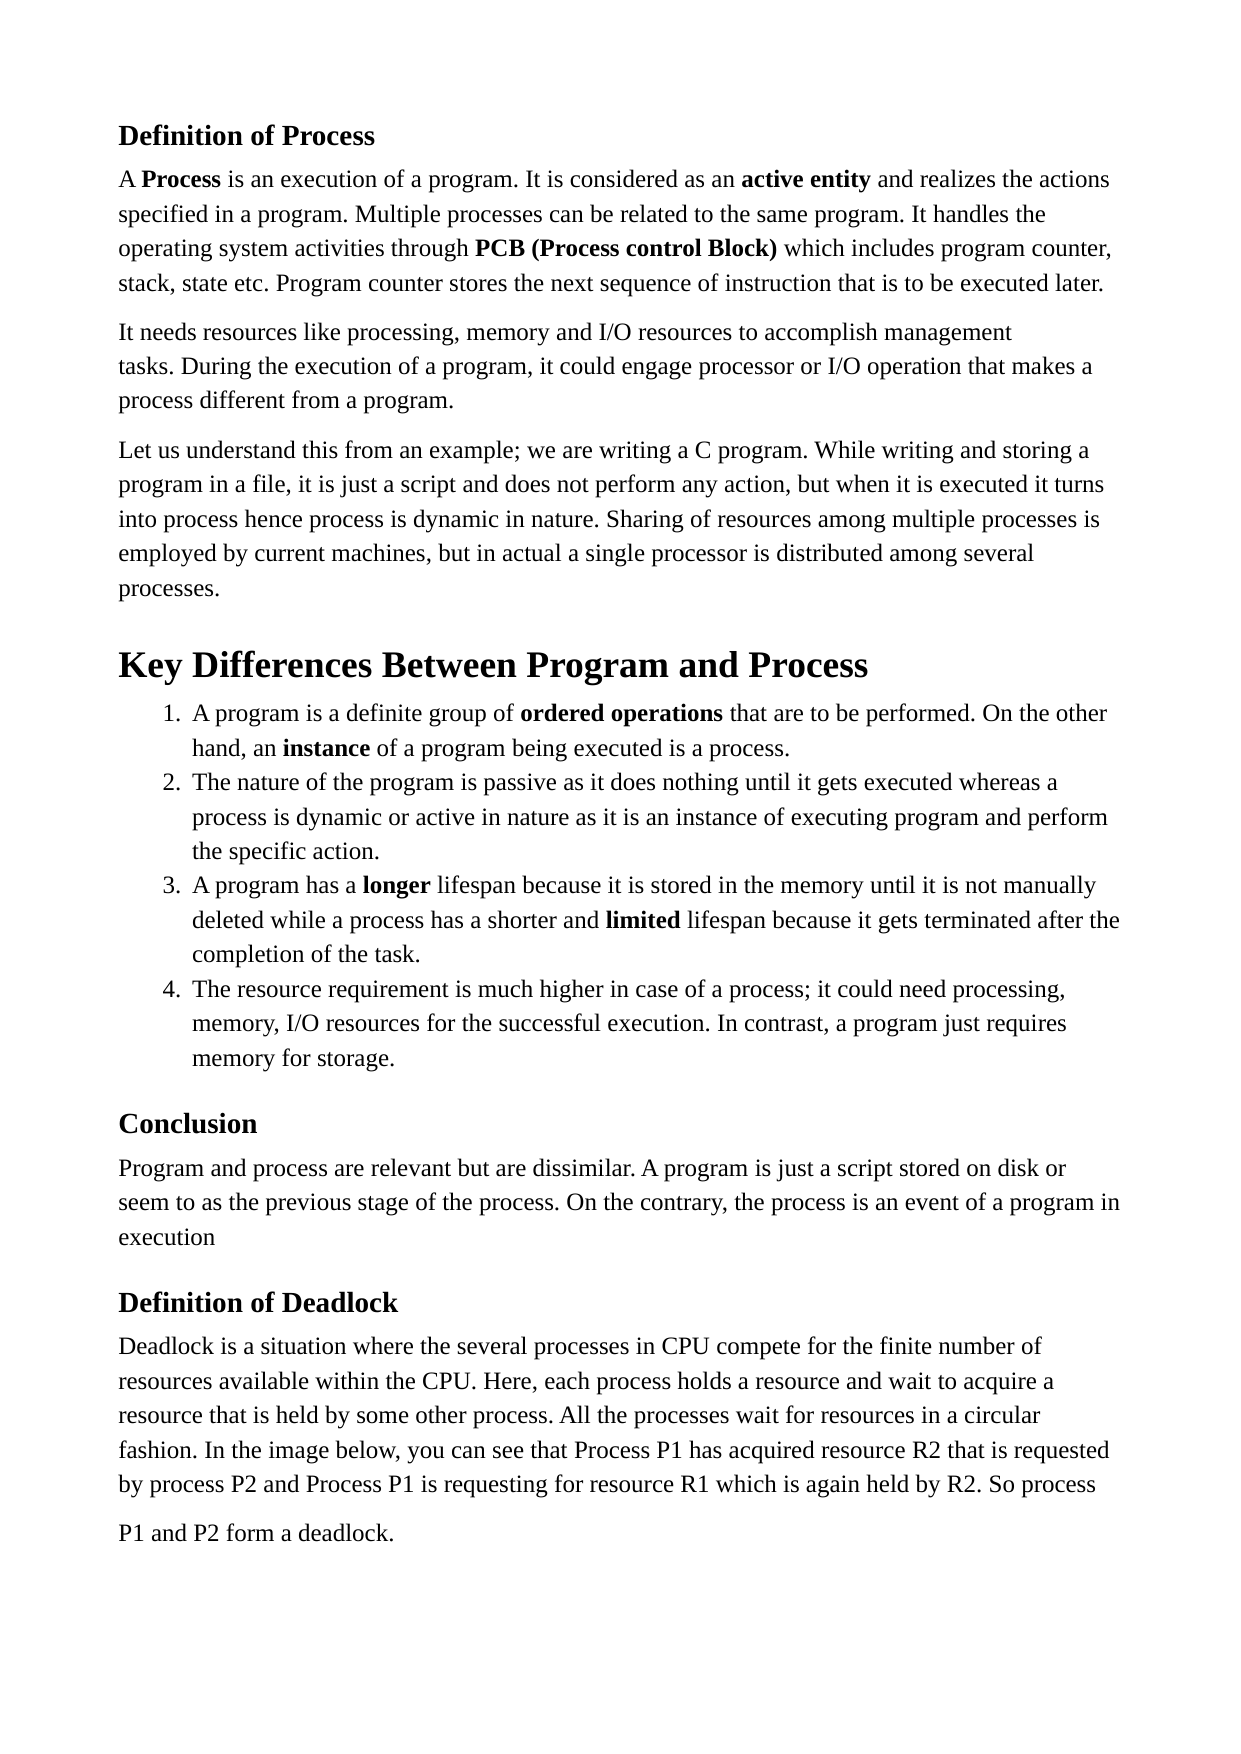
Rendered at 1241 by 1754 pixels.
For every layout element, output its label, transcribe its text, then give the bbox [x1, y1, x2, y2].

text Let us understand this from an example; we are writing a C program. While writing and storing a program in a file, it is just a script and does not perform any action, but when it is executed it turns into process hence process is dynamic in nature. Sharing of resources among multiple processes is employed by current machines, but in actual a single processor is distributed among several processes. [118, 435, 1122, 601]
list A program has a longer lifespan because it is stored in the memory until it is not manually deleted while a process has a shorter and limited lifespan because it gets terminated after the completion of the task. [162, 871, 1122, 968]
subtitle Key Differences Between Program and Process [118, 642, 1122, 686]
list The nature of the program is passive as it does nothing until it gets executed whereas a process is dynamic or active in nature as it is an instance of executing program and perform the specific action. [162, 767, 1122, 865]
list A program is a definite group of ordered operations that are to be performed. On the other hand, an instance of a program being executed is a process. [162, 698, 1122, 761]
text It needs resources like processing, memory and I/O resources to accomplish management tasks. During the execution of a program, it could engage processor or I/O operation that makes a process different from a program. [118, 317, 1122, 414]
text A Process is an execution of a program. It is considered as an active entity and realizes the actions specified in a program. Multiple processes can be related to the same program. It handles the operating system activities through PCB (Process control Block) which includes program counter, stack, state etc. Program counter stores the next sequence of instruction that is to be executed later. [118, 164, 1122, 296]
text P1 and P2 form a deadlock. [118, 1518, 1122, 1547]
subtitle Definition of Process [118, 118, 1122, 152]
subtitle Definition of Deadlock [118, 1285, 1122, 1319]
list The resource requirement is much higher in case of a process; it could need processing, memory, I/O resources for the successful execution. In contrast, a program just requires memory for storage. [162, 974, 1122, 1072]
subtitle Conclusion [118, 1107, 1122, 1140]
text Deadlock is a situation where the several processes in CPU compete for the finite number of resources available within the CPU. Here, each process holds a resource and wait to acquire a resource that is held by some other process. All the processes wait for resources in a circular fashion. In the image below, you can see that Process P1 has acquired resource R2 that is requested by process P2 and Process P1 is requesting for resource R1 which is again held by R2. So process [118, 1331, 1122, 1498]
text Program and process are relevant but are dissimilar. A program is just a script stored on disk or seem to as the previous stage of the process. On the contrary, the process is an event of a program in execution [118, 1153, 1122, 1250]
